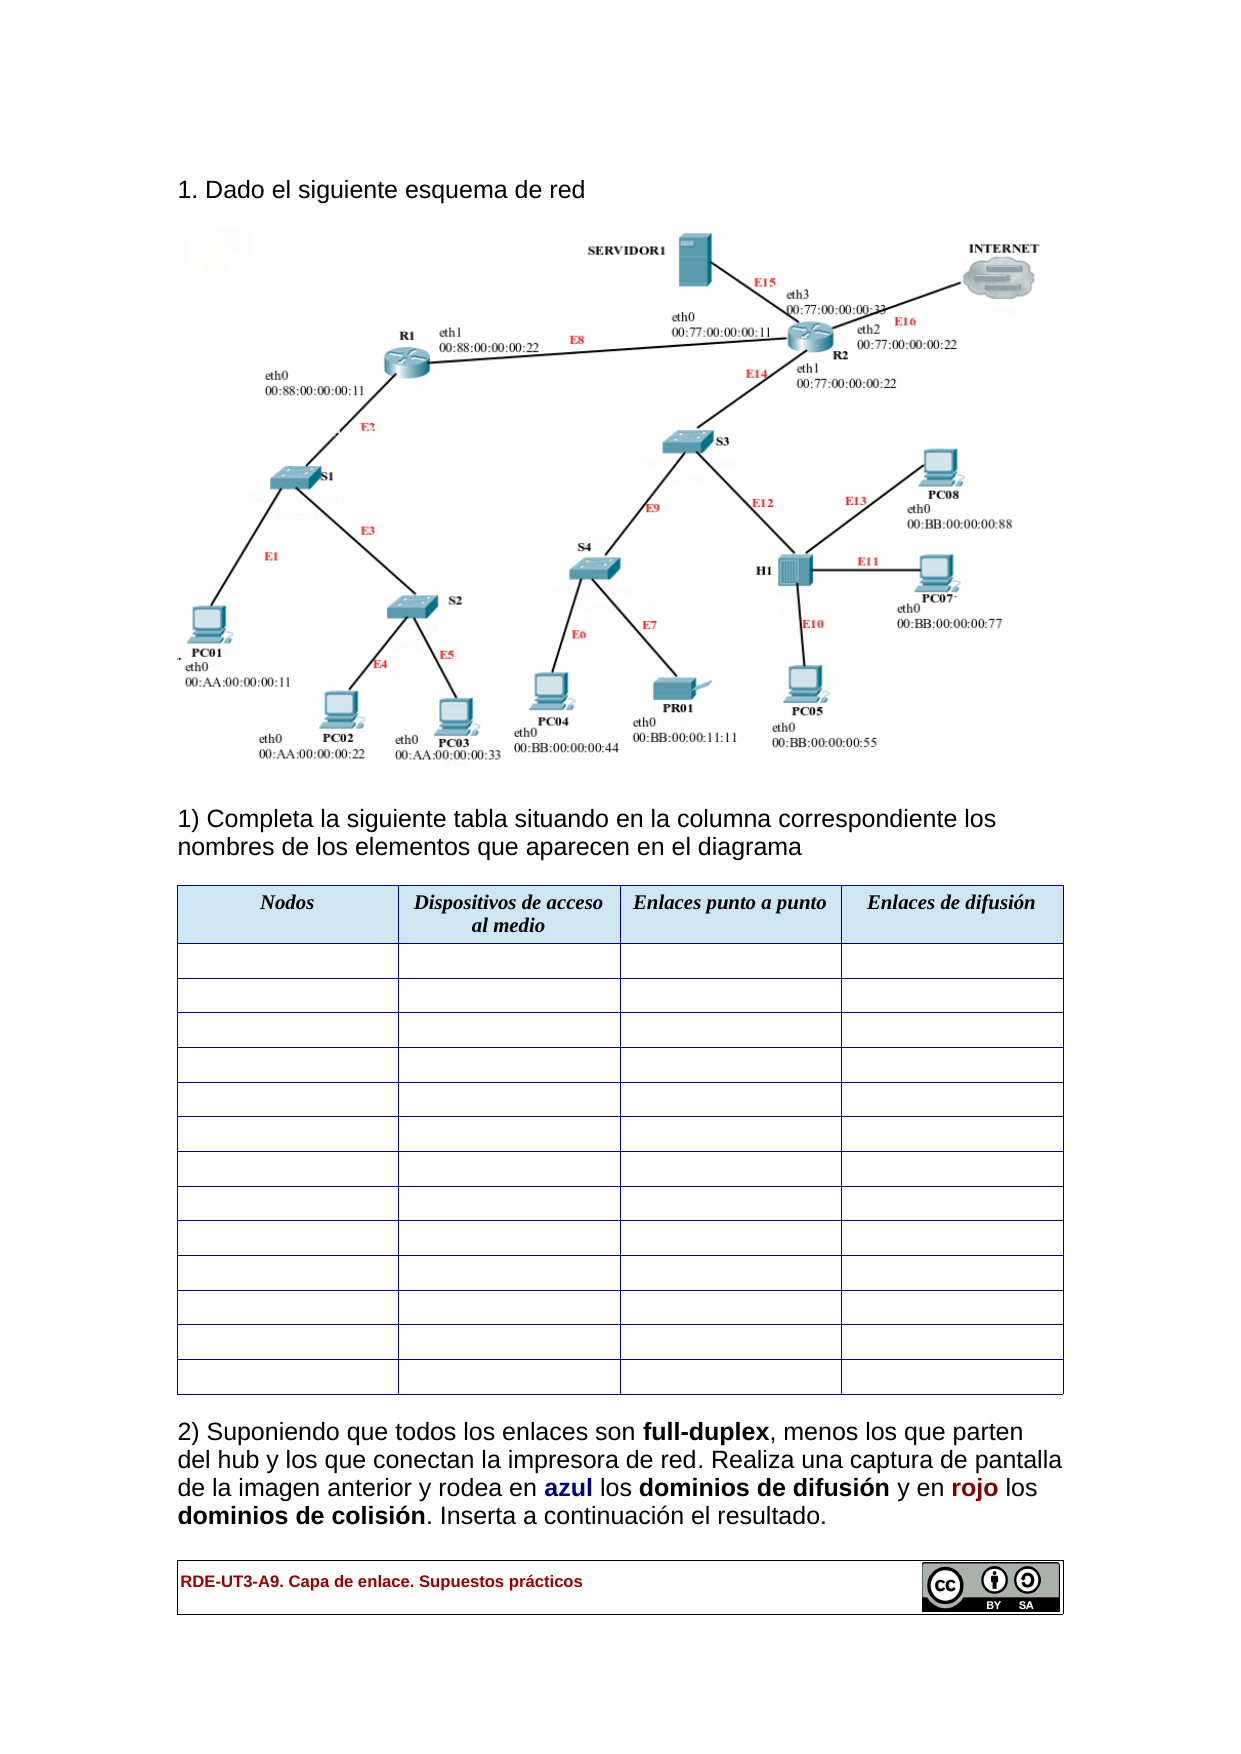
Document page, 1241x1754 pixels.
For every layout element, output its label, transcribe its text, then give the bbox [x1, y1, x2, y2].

table_cell [621, 1325, 841, 1359]
table_cell [399, 1013, 620, 1047]
table_cell [621, 979, 841, 1012]
table_cell [842, 1187, 1063, 1220]
table_cell [178, 1187, 398, 1220]
table_cell [178, 1013, 398, 1047]
table_cell [621, 1083, 841, 1116]
table_cell [399, 1152, 620, 1186]
table_cell [399, 1048, 620, 1082]
table_cell [621, 944, 841, 977]
table_cell [399, 979, 620, 1012]
table_cell [178, 1291, 398, 1324]
table_header Enlaces punto a punto [621, 886, 841, 943]
table_cell [399, 1221, 620, 1255]
table_cell [178, 979, 398, 1012]
picture [922, 1562, 1060, 1612]
table_cell [178, 1221, 398, 1255]
table_header Enlaces de difusión [842, 886, 1063, 943]
table_cell [842, 1083, 1063, 1116]
table_cell [399, 1256, 620, 1290]
table_cell [399, 1325, 620, 1359]
table_cell [842, 1360, 1063, 1394]
table_cell [399, 1117, 620, 1151]
text 1. Dado el siguiente esquema de red [177, 176, 1063, 203]
table_cell [178, 1083, 398, 1116]
text 1) Completa la siguiente tabla situando en la columna correspondiente los nombres de los elementos que aparecen en el diagrama [177, 805, 1063, 861]
table_cell [621, 1117, 841, 1151]
table_cell [621, 1291, 841, 1324]
table_cell [621, 1013, 841, 1047]
table_cell [178, 1256, 398, 1290]
table_cell [842, 1325, 1063, 1359]
table_cell [842, 1256, 1063, 1290]
picture [177, 227, 1063, 781]
table_cell [621, 1187, 841, 1220]
table_cell [399, 944, 620, 977]
table_cell [399, 1360, 620, 1394]
table_cell [621, 1048, 841, 1082]
table_cell [621, 1256, 841, 1290]
table_cell [621, 1221, 841, 1255]
table_cell [178, 1117, 398, 1151]
table_cell [621, 1360, 841, 1394]
table_cell [178, 1048, 398, 1082]
table_cell [842, 944, 1063, 977]
table_cell [842, 1152, 1063, 1186]
table_cell [178, 1360, 398, 1394]
table_cell [842, 1048, 1063, 1082]
table_cell [399, 1083, 620, 1116]
table_cell [842, 1291, 1063, 1324]
table_cell [842, 979, 1063, 1012]
table_cell [842, 1013, 1063, 1047]
table_cell [178, 1152, 398, 1186]
table_cell [842, 1117, 1063, 1151]
table_cell [178, 944, 398, 977]
table_cell [399, 1291, 620, 1324]
table_header Dispositivos de acceso al medio [399, 886, 620, 943]
table_cell [842, 1221, 1063, 1255]
table_header Nodos [178, 886, 398, 943]
table_cell [621, 1152, 841, 1186]
table_cell [178, 1325, 398, 1359]
table_cell [399, 1187, 620, 1220]
text 2) Suponiendo que todos los enlaces son full-duplex, menos los que parten del hub y los que conectan la impresora de red. Realiza una captura de pantalla de la imagen anterior y rodea en azul los dominios de difusión y en rojo los dominios de colisión. Inserta a continuación el resultado. [177, 1418, 1063, 1530]
